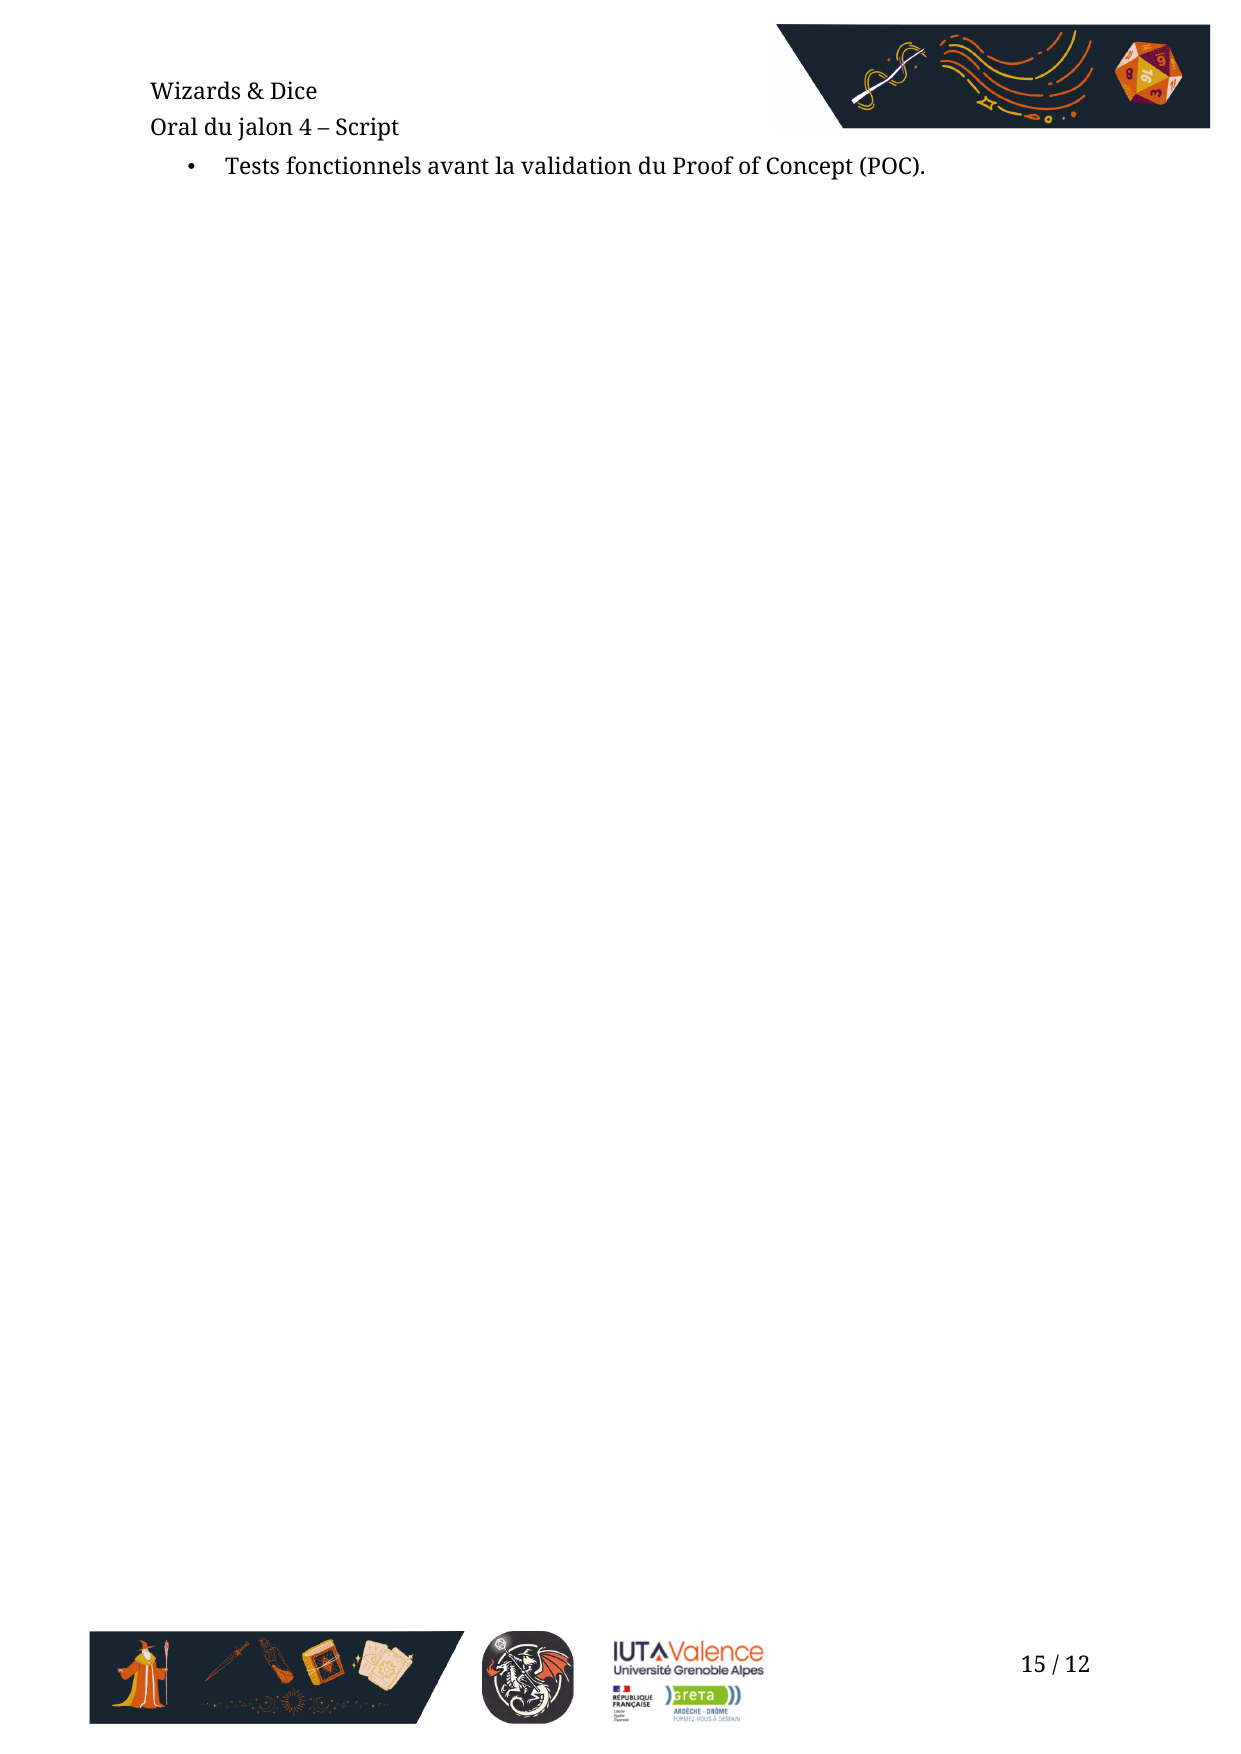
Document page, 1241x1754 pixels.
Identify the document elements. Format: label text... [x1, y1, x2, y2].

list Tests fonctionnels avant la validation du Proof of Concept (POC). [187, 150, 1090, 181]
picture [771, 21, 1218, 131]
picture [81, 1620, 788, 1733]
